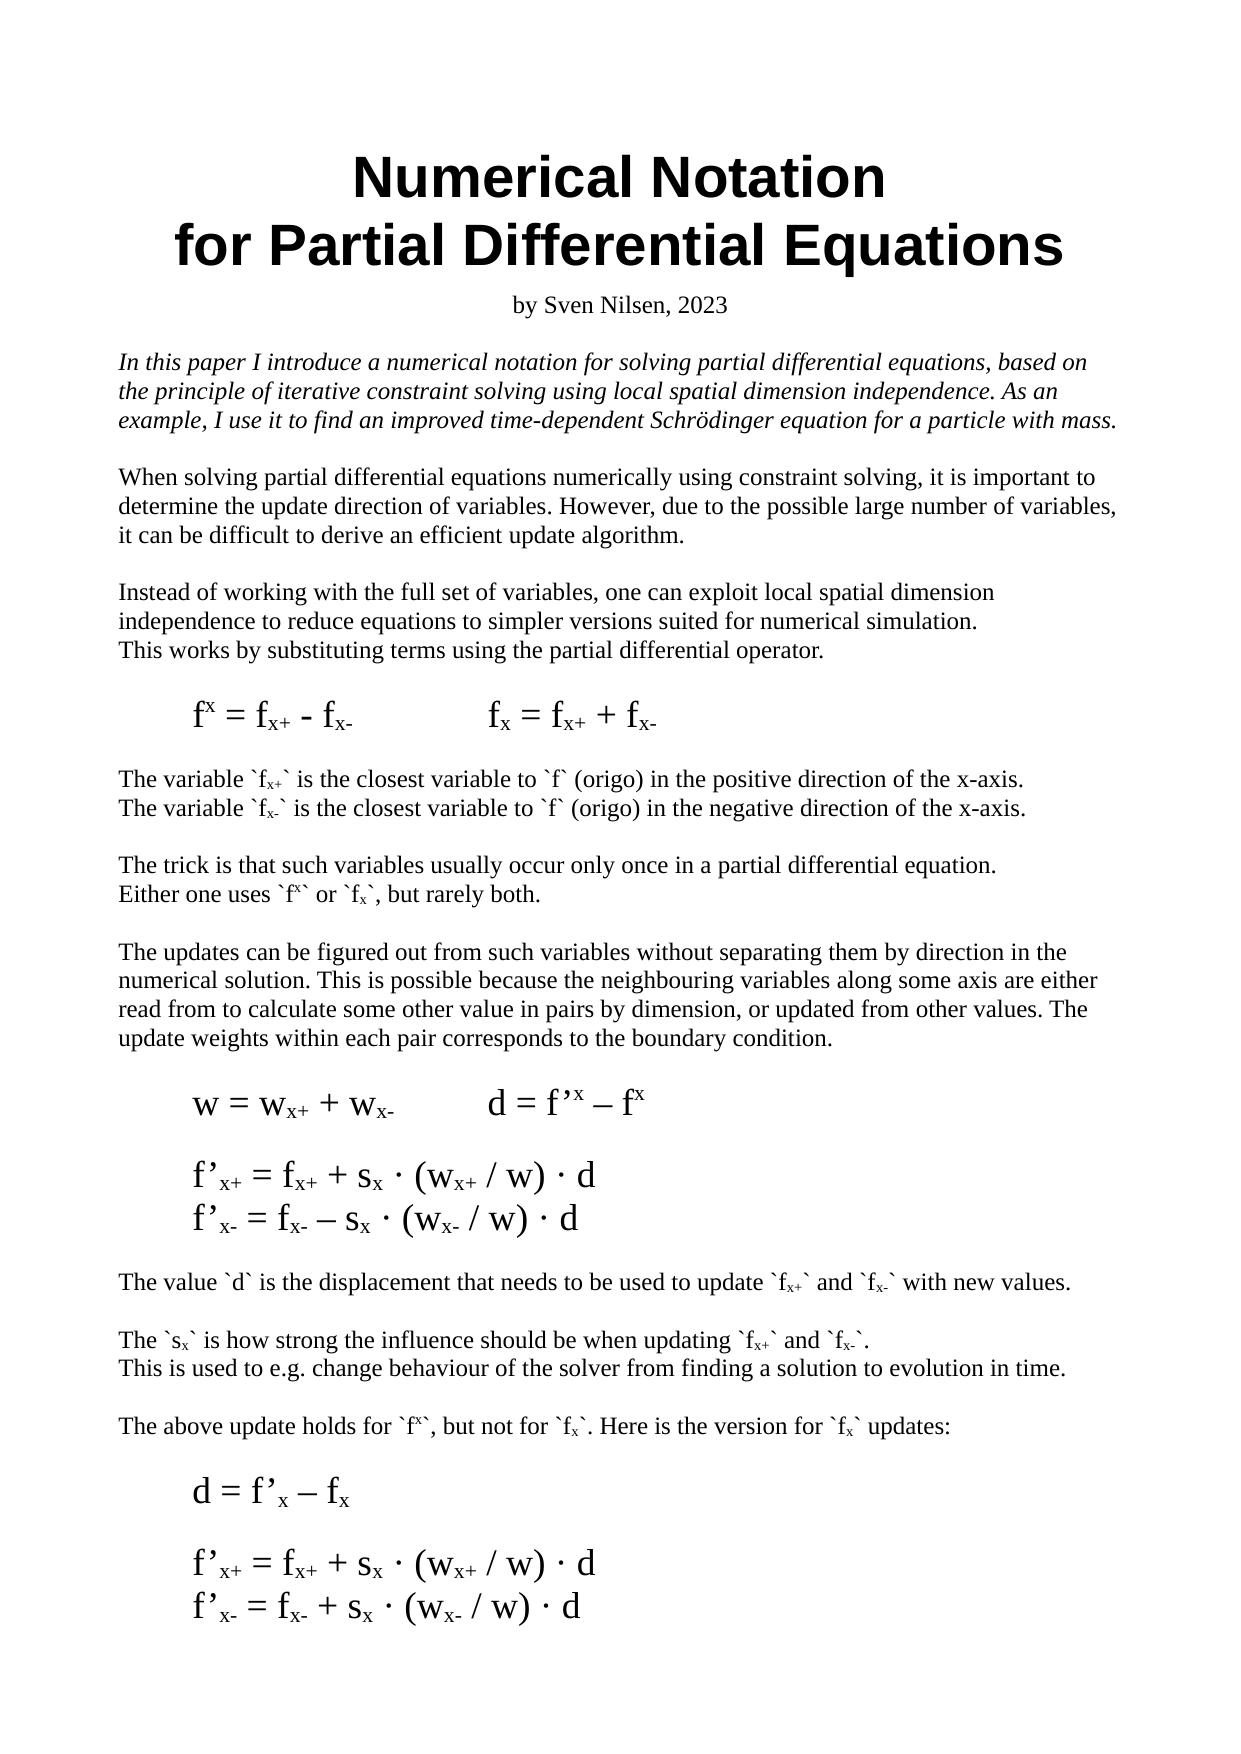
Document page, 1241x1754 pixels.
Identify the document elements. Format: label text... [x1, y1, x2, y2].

text fx = fx+ - fx- fx = fx+ + fx- [118, 692, 1122, 735]
text The trick is that such variables usually occur only once in a partial differential equation. [118, 850, 1122, 879]
text The value `d` is the displacement that needs to be used to update `fx+` and `fx-` with new values. [118, 1267, 1122, 1296]
text When solving partial differential equations numerically using constraint solving, it is important to determine the update direction of variables. However, due to the possible large number of variables, it can be difficult to derive an efficient update algorithm. [118, 462, 1122, 548]
text Instead of working with the full set of variables, one can exploit local spatial dimension independence to reduce equations to simpler versions suited for numerical simulation. [118, 577, 1122, 635]
text f’x+ = fx+ + sx · (wx+ / w) · d [118, 1540, 1122, 1583]
text by Sven Nilsen, 2023 [118, 290, 1122, 318]
text f’x- = fx- – sx · (wx- / w) · d [118, 1195, 1122, 1238]
title Numerical Notation for Partial Differential Equations [118, 143, 1122, 277]
text The variable `fx+` is the closest variable to `f` (origo) in the positive direction of the x-axis. [118, 764, 1122, 793]
text The above update holds for `fx`, but not for `fx`. Here is the version for `fx` updates: [118, 1411, 1122, 1440]
text This works by substituting terms using the partial differential operator. [118, 635, 1122, 663]
text In this paper I introduce a numerical notation for solving partial differential equations, based on the principle of iterative constraint solving using local spatial dimension independence. As an example, I use it to find an improved time-dependent Schrödinger equation for a particle with mass. [118, 347, 1122, 433]
text Either one uses `fx` or `fx`, but rarely both. [118, 879, 1122, 908]
text w = wx+ + wx- d = f’x – fx [118, 1080, 1122, 1123]
text The variable `fx-` is the closest variable to `f` (origo) in the negative direction of the x-axis. [118, 793, 1122, 822]
text d = f’x – fx [118, 1468, 1122, 1512]
text f’x+ = fx+ + sx · (wx+ / w) · d [118, 1152, 1122, 1195]
text This is used to e.g. change behaviour of the solver from finding a solution to evolution in time. [118, 1353, 1122, 1382]
text The `sx` is how strong the influence should be when updating `fx+` and `fx-`. [118, 1325, 1122, 1353]
text f’x- = fx- + sx · (wx- / w) · d [118, 1583, 1122, 1627]
text The updates can be figured out from such variables without separating them by direction in the numerical solution. This is possible because the neighbouring variables along some axis are either read from to calculate some other value in pairs by dimension, or updated from other values. The update weights within each pair corresponds to the boundary condition. [118, 937, 1122, 1052]
